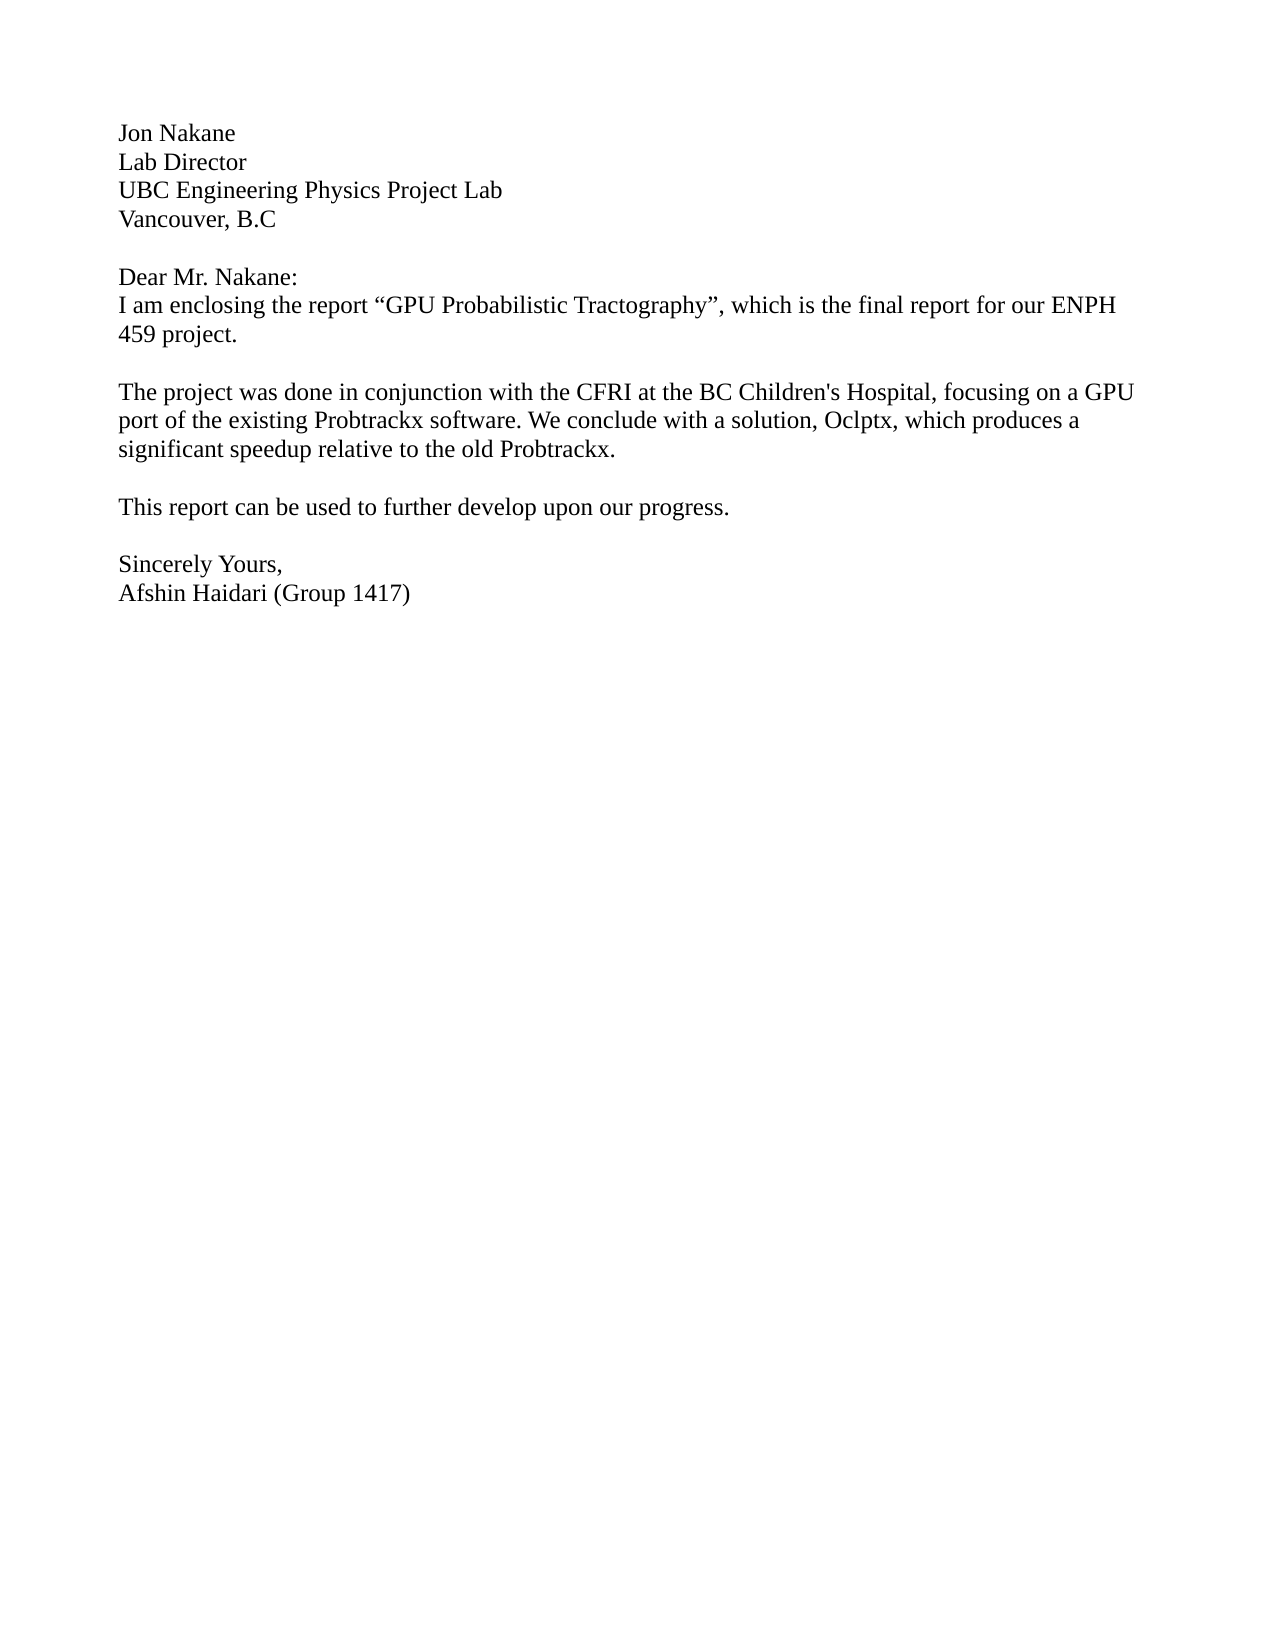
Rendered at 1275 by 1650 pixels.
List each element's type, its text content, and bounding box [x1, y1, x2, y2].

text I am enclosing the report “GPU Probabilistic Tractography”, which is the final report for our ENPH 459 project. [118, 291, 1157, 348]
text Sincerely Yours, [118, 549, 1157, 578]
text This report can be used to further develop upon our progress. [118, 492, 1157, 521]
text UBC Engineering Physics Project Lab [118, 176, 1157, 204]
text Lab Director [118, 147, 1157, 176]
text Vancouver, B.C [118, 204, 1157, 233]
text Jon Nakane [118, 118, 1157, 147]
text Dear Mr. Nakane: [118, 262, 1157, 291]
text Afshin Haidari (Group 1417) [118, 578, 1157, 607]
text The project was done in conjunction with the CFRI at the BC Children's Hospital, focusing on a GPU port of the existing Probtrackx software. We conclude with a solution, Oclptx, which produces a significant speedup relative to the old Probtrackx. [118, 377, 1157, 463]
